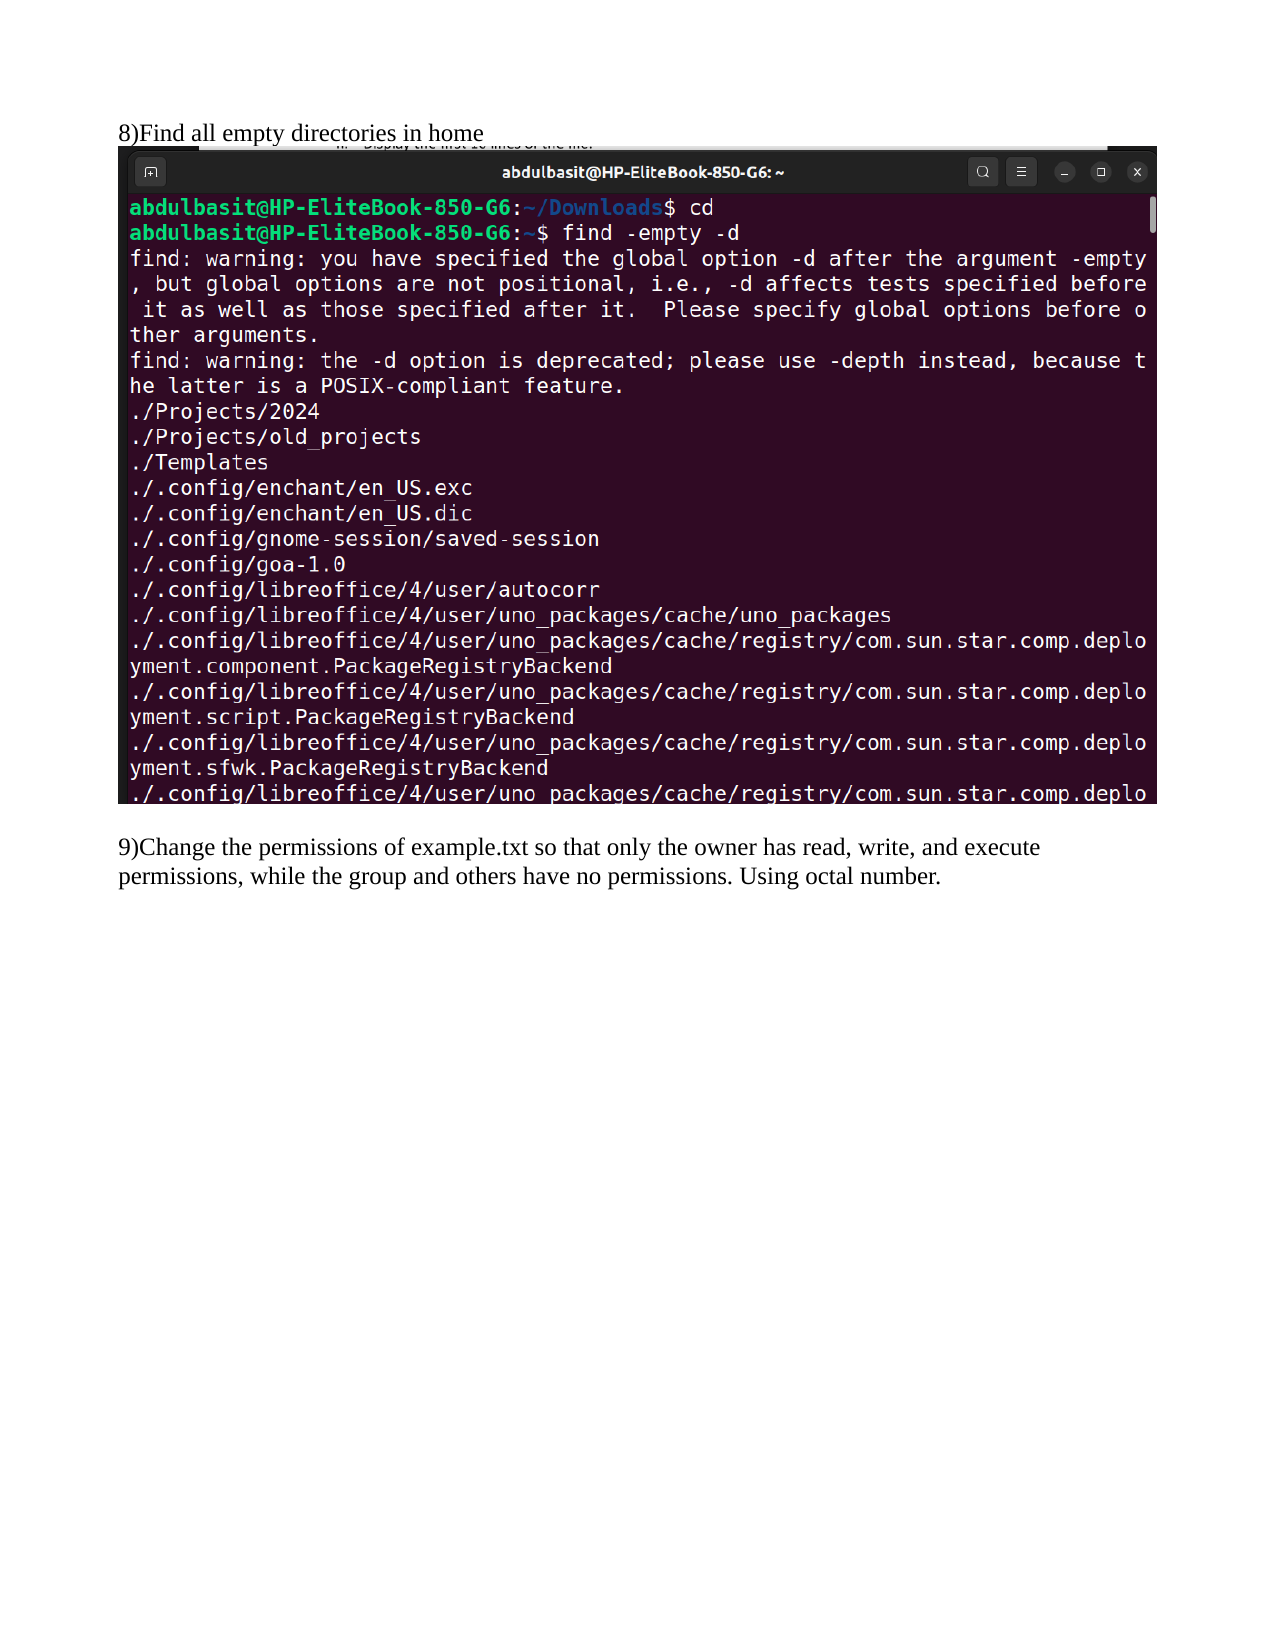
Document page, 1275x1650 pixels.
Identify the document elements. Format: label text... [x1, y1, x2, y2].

text 9)Change the permissions of example.txt so that only the owner has read, write, and execute [118, 832, 1157, 861]
text 8)Find all empty directories in home [118, 118, 1157, 146]
text permissions, while the group and others have no permissions. Using octal number. [118, 861, 1157, 889]
picture [118, 146, 1157, 804]
